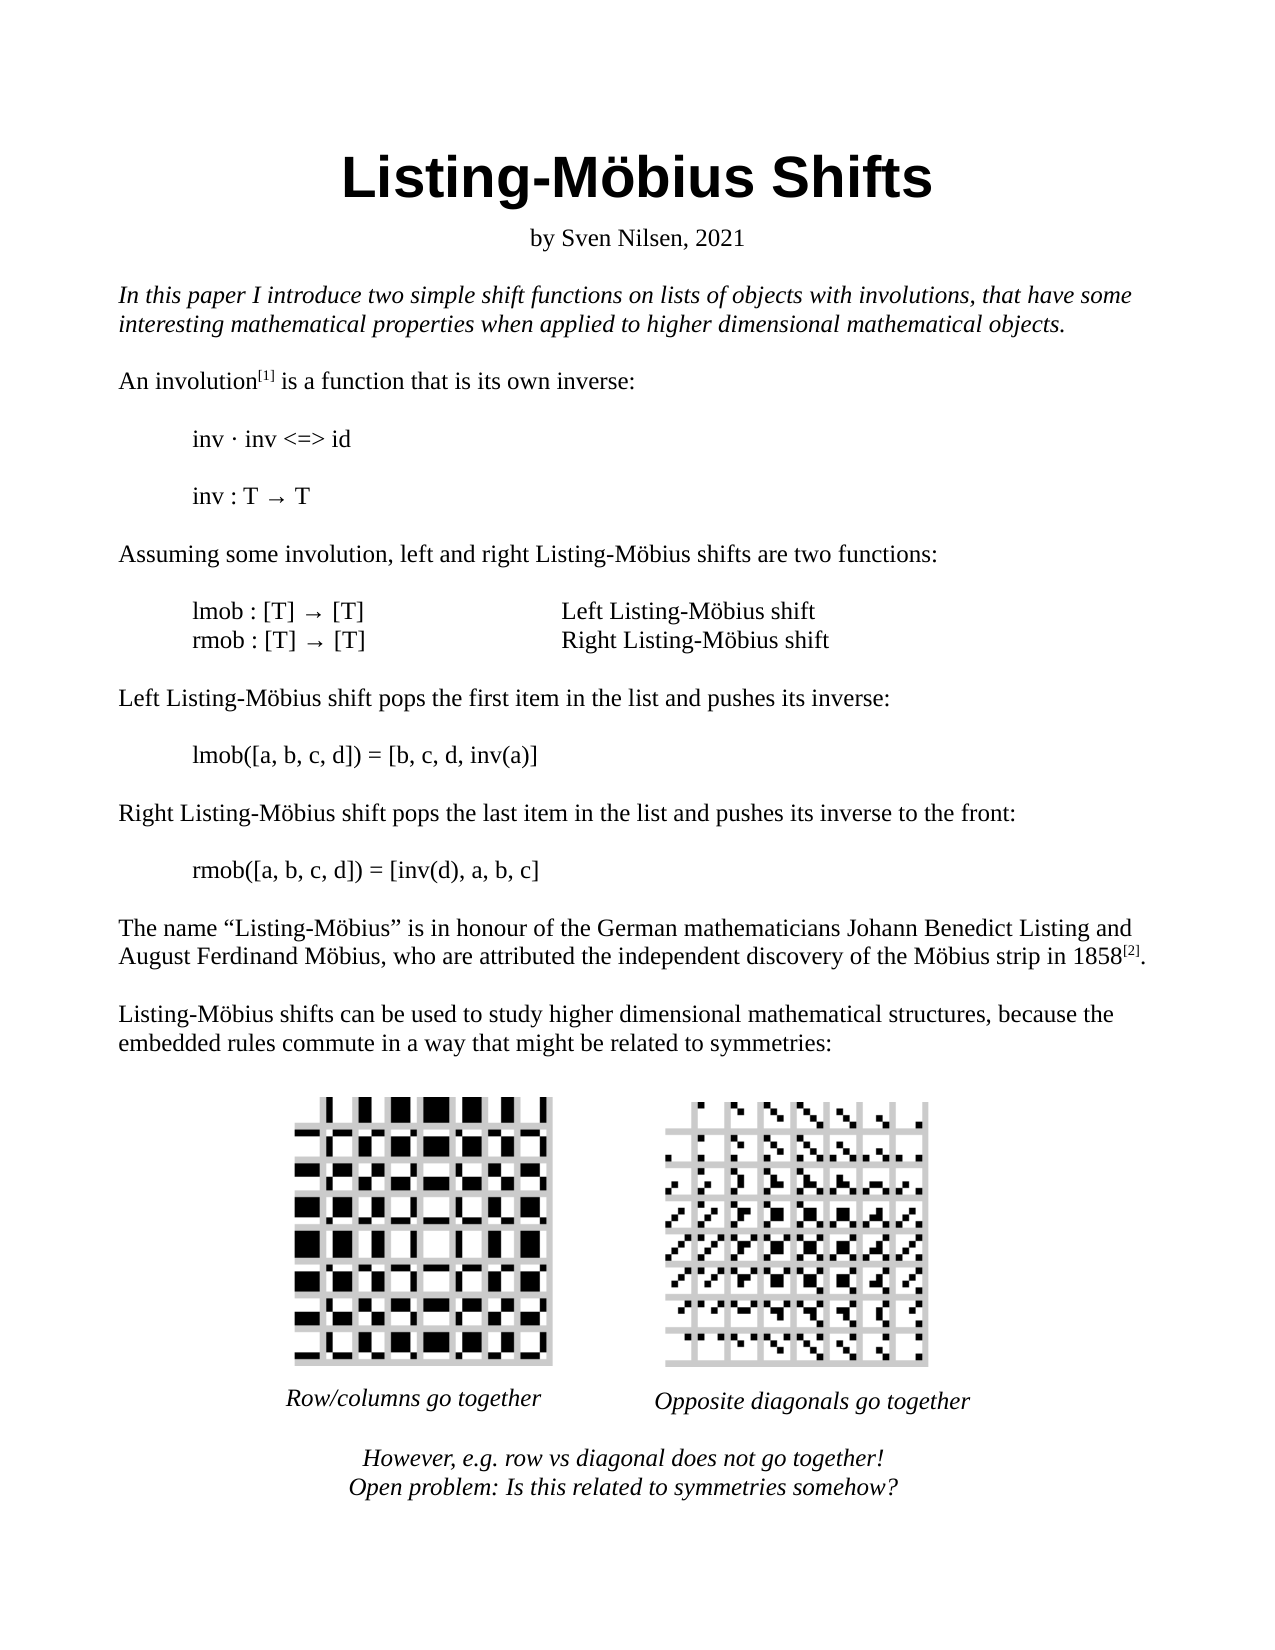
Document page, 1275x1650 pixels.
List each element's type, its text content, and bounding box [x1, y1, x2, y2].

text inv : T → T [118, 481, 1157, 510]
picture [665, 1102, 929, 1367]
text Left Listing-Möbius shift pops the first item in the list and pushes its inverse: [118, 683, 1157, 711]
text An involution[1] is a function that is its own inverse: [118, 366, 1157, 395]
text Assuming some involution, left and right Listing-Möbius shifts are two functions: [118, 539, 1157, 568]
text lmob : [T] → [T] Left Listing-Möbius shift [118, 596, 1157, 625]
text In this paper I introduce two simple shift functions on lists of objects with involutions, that have some interesting mathematical properties when applied to higher dimensional mathematical objects. [118, 280, 1157, 338]
text Right Listing-Möbius shift pops the last item in the list and pushes its inverse to the front: [118, 798, 1157, 826]
title Listing-Möbius Shifts [118, 143, 1157, 210]
text The name “Listing-Möbius” is in honour of the German mathematicians Johann Benedict Listing and August Ferdinand Möbius, who are attributed the independent discovery of the Möbius strip in 1858[2]. [118, 913, 1157, 970]
text lmob([a, b, c, d]) = [b, c, d, inv(a)] [118, 740, 1157, 769]
text by Sven Nilsen, 2021 [118, 223, 1157, 251]
text inv · inv <=> id [118, 424, 1157, 453]
text rmob : [T] → [T] Right Listing-Möbius shift [118, 625, 1157, 654]
picture [294, 1097, 553, 1366]
text Listing-Möbius shifts can be used to study higher dimensional mathematical structures, because the embedded rules commute in a way that might be related to symmetries: [118, 999, 1157, 1056]
text rmob([a, b, c, d]) = [inv(d), a, b, c] [118, 855, 1157, 884]
